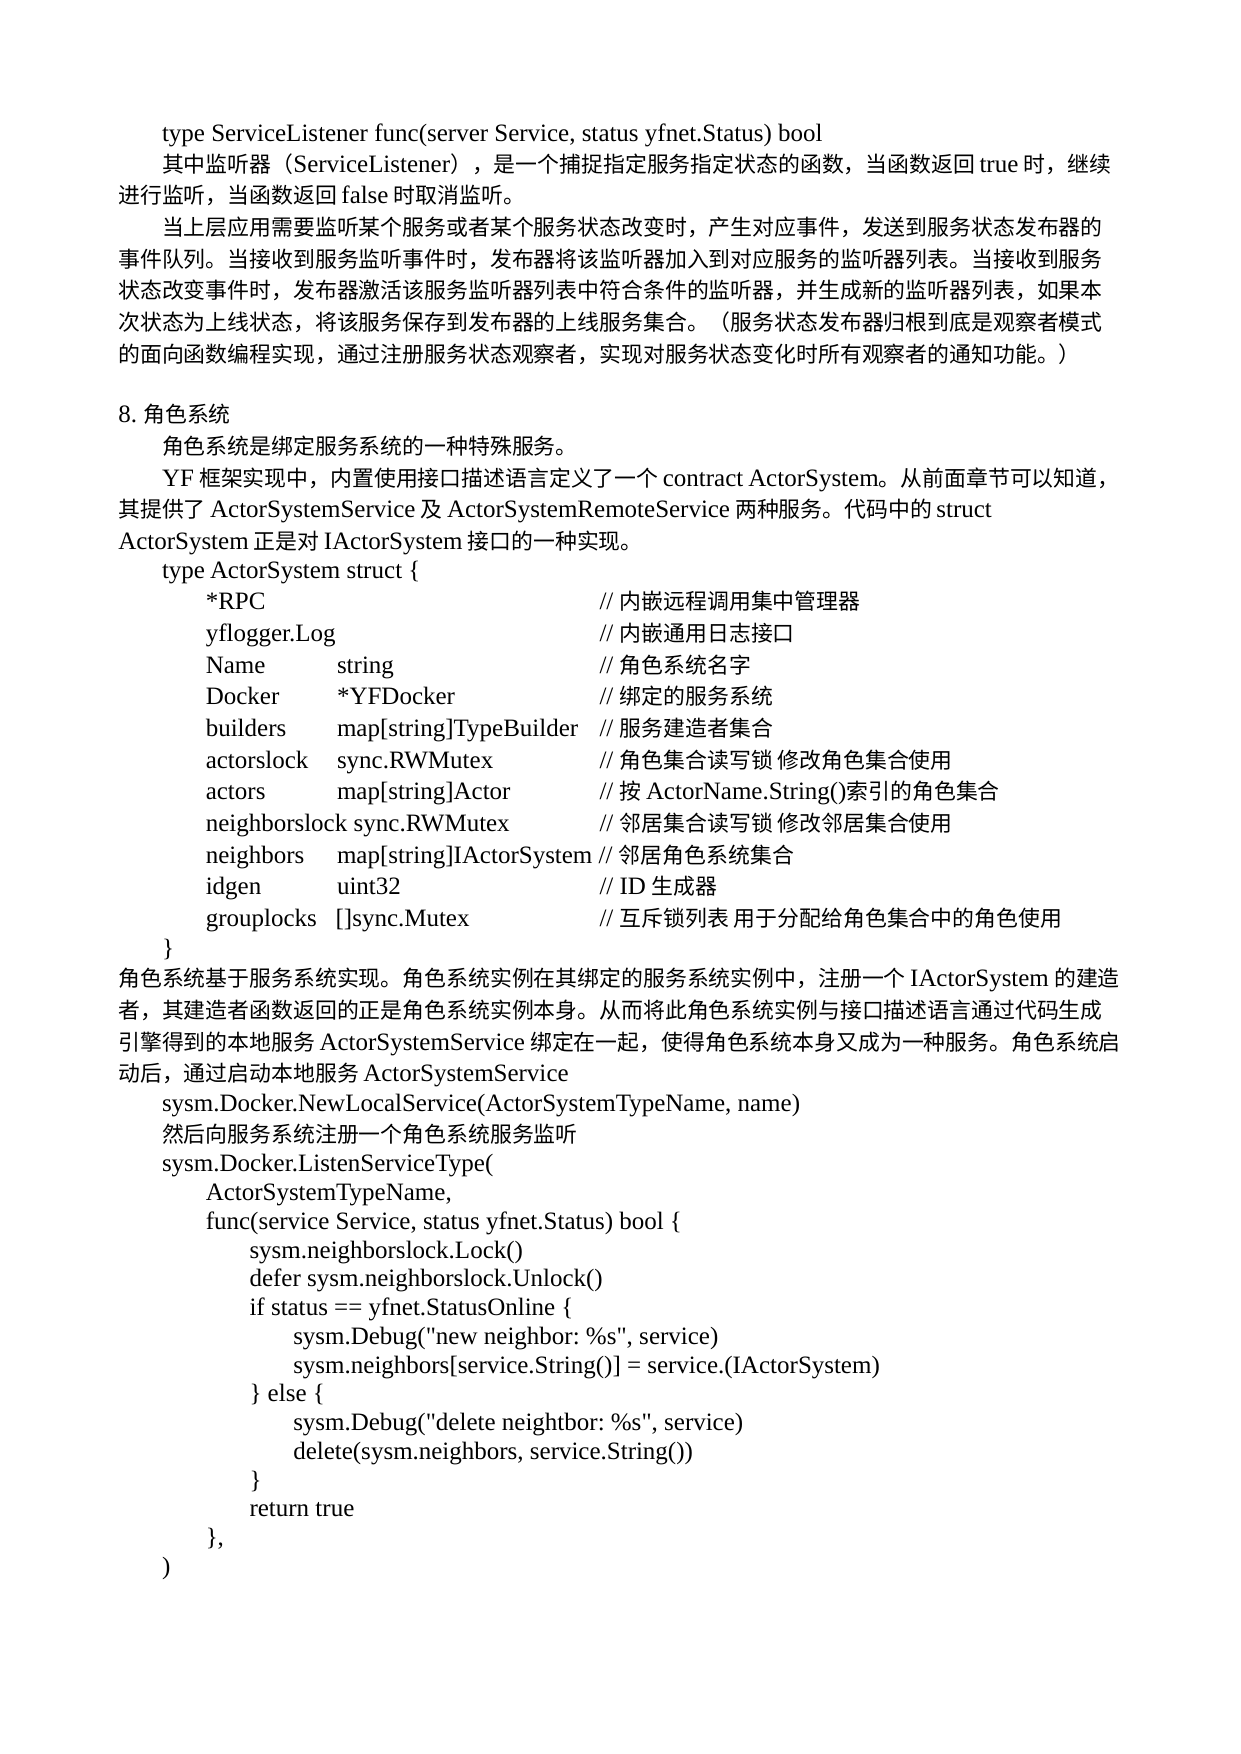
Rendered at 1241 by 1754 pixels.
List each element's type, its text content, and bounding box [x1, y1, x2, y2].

text 其中监听器（ServiceListener），是一个捕捉指定服务指定状态的函数，当函数返回true时，继续进行监听，当函数返回false时取消监听。 [118, 147, 1122, 210]
text 8. 角色系统 [118, 397, 1122, 429]
text sysm.Debug("new neighbor: %s", service) [118, 1321, 1122, 1350]
text *RPC // 内嵌远程调用集中管理器 [118, 584, 1122, 616]
text 角色系统是绑定服务系统的一种特殊服务。 [118, 429, 1122, 461]
text ) [118, 1551, 1122, 1580]
text neighborslock sync.RWMutex // 邻居集合读写锁 修改邻居集合使用 [118, 806, 1122, 838]
text ActorSystemTypeName, [118, 1177, 1122, 1206]
text yflogger.Log // 内嵌通用日志接口 [118, 616, 1122, 648]
text } else { [118, 1378, 1122, 1407]
text idgen uint32 // ID生成器 [118, 869, 1122, 901]
text sysm.neighborslock.Lock() [118, 1235, 1122, 1263]
text return true [118, 1493, 1122, 1522]
text YF框架实现中，内置使用接口描述语言定义了一个contract ActorSystem。从前面章节可以知道，其提供了ActorSystemService及ActorSystemRemoteService两种服务。代码中的struct ActorSystem正是对IActorSystem接口的一种实现。 [118, 461, 1122, 556]
text 然后向服务系统注册一个角色系统服务监听 [118, 1117, 1122, 1148]
text 当上层应用需要监听某个服务或者某个服务状态改变时，产生对应事件，发送到服务状态发布器的事件队列。当接收到服务监听事件时，发布器将该监听器加入到对应服务的监听器列表。当接收到服务状态改变事件时，发布器激活该服务监听器列表中符合条件的监听器，并生成新的监听器列表，如果本次状态为上线状态，将该服务保存到发布器的上线服务集合。（服务状态发布器归根到底是观察者模式的面向函数编程实现，通过注册服务状态观察者，实现对服务状态变化时所有观察者的通知功能。） [118, 210, 1122, 368]
text Name string // 角色系统名字 [118, 648, 1122, 679]
text delete(sysm.neighbors, service.String()) [118, 1436, 1122, 1465]
text neighbors map[string]IActorSystem // 邻居角色系统集合 [118, 838, 1122, 869]
text 角色系统基于服务系统实现。角色系统实例在其绑定的服务系统实例中，注册一个IActorSystem的建造者，其建造者函数返回的正是角色系统实例本身。从而将此角色系统实例与接口描述语言通过代码生成引擎得到的本地服务ActorSystemService绑定在一起，使得角色系统本身又成为一种服务。角色系统启动后，通过启动本地服务ActorSystemService [118, 961, 1122, 1088]
text type ActorSystem struct { [118, 556, 1122, 584]
text } [118, 933, 1122, 961]
text }, [118, 1522, 1122, 1551]
text grouplocks []sync.Mutex // 互斥锁列表 用于分配给角色集合中的角色使用 [118, 901, 1122, 933]
text type ServiceListener func(server Service, status yfnet.Status) bool [118, 118, 1122, 147]
text actors map[string]Actor // 按ActorName.String()索引的角色集合 [118, 774, 1122, 806]
text Docker *YFDocker // 绑定的服务系统 [118, 679, 1122, 711]
text sysm.Docker.ListenServiceType( [118, 1148, 1122, 1177]
text sysm.Debug("delete neightbor: %s", service) [118, 1407, 1122, 1436]
text func(service Service, status yfnet.Status) bool { [118, 1206, 1122, 1235]
text } [118, 1465, 1122, 1493]
text actorslock sync.RWMutex // 角色集合读写锁 修改角色集合使用 [118, 743, 1122, 774]
text if status == yfnet.StatusOnline { [118, 1292, 1122, 1321]
text sysm.Docker.NewLocalService(ActorSystemTypeName, name) [118, 1088, 1122, 1117]
text defer sysm.neighborslock.Unlock() [118, 1263, 1122, 1292]
text sysm.neighbors[service.String()] = service.(IActorSystem) [118, 1350, 1122, 1378]
text builders map[string]TypeBuilder // 服务建造者集合 [118, 711, 1122, 743]
